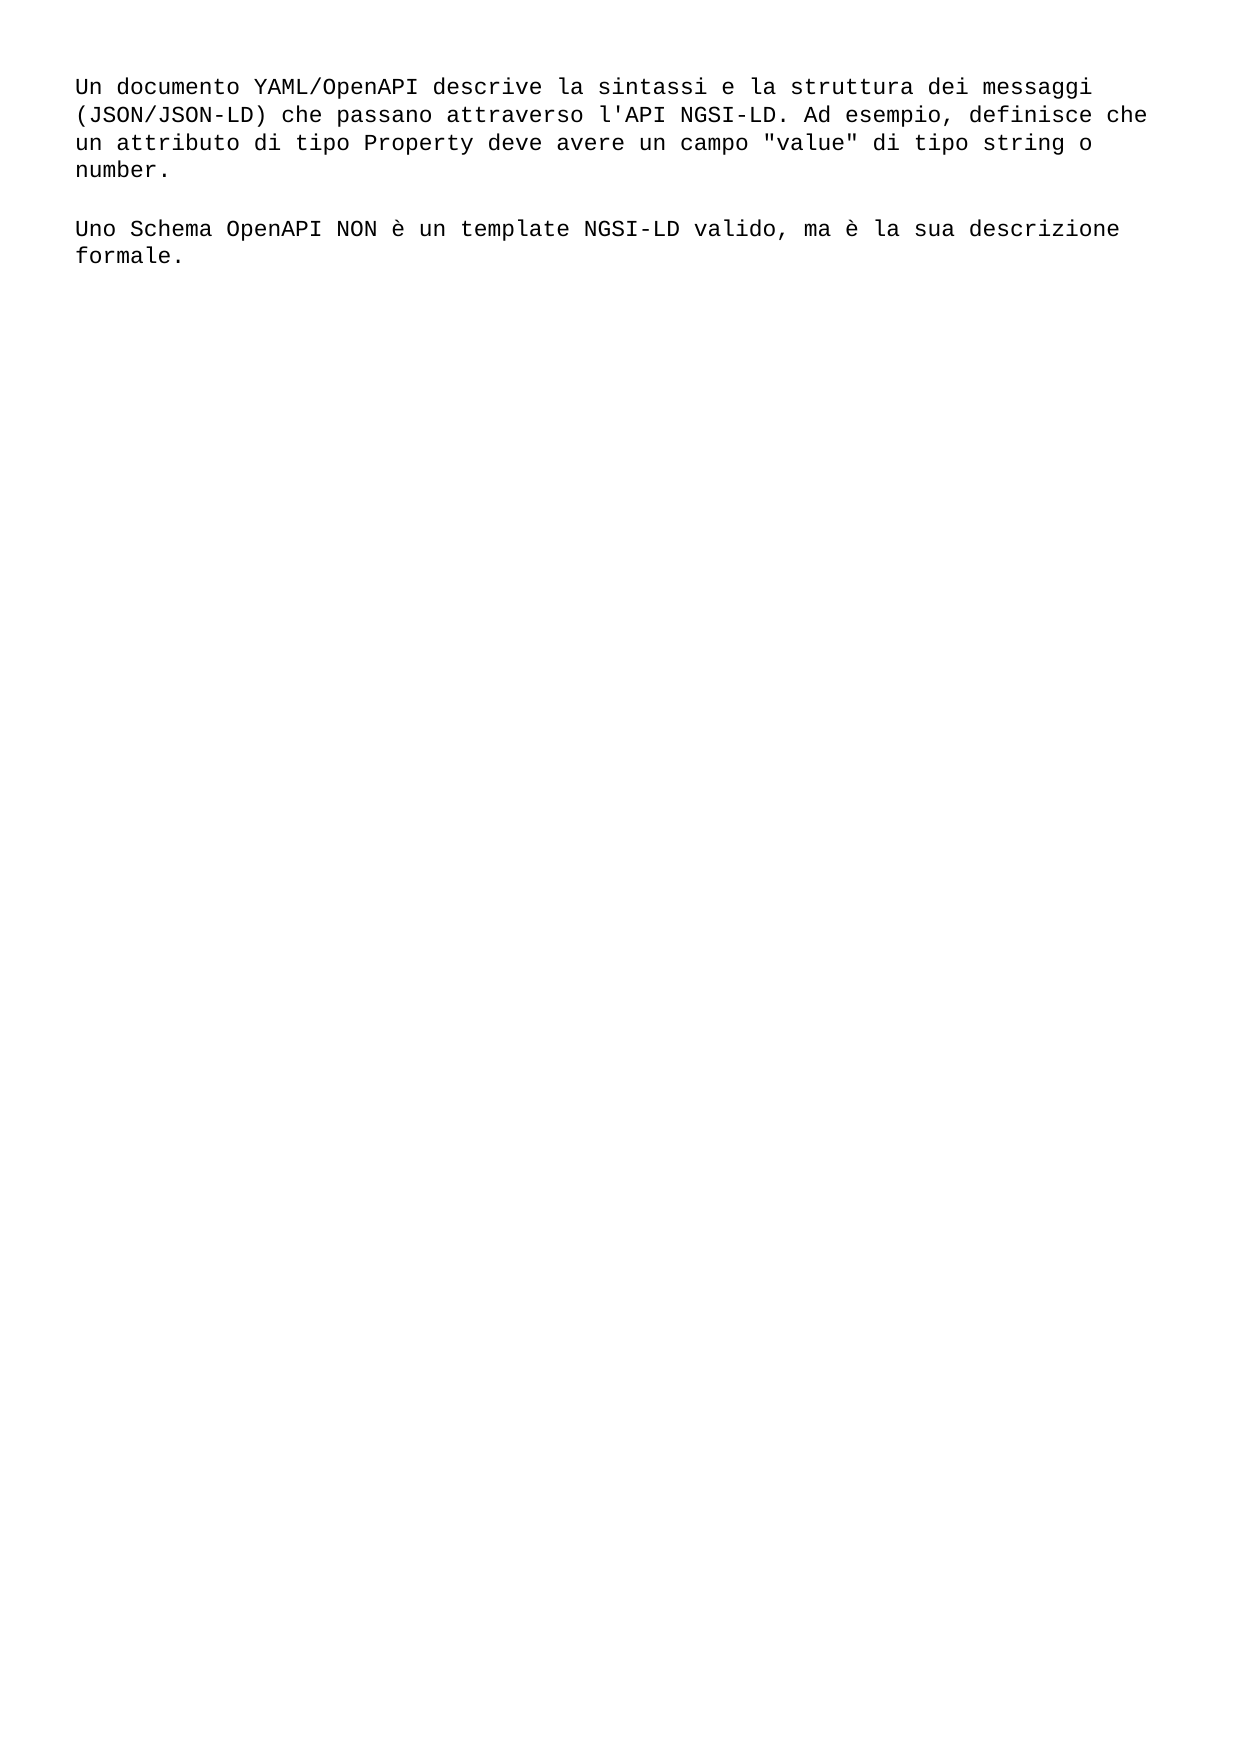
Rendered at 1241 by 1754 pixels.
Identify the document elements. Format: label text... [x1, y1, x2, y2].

text Un documento YAML/OpenAPI descrive la sintassi e la struttura dei messaggi (JSON/JSON-LD) che passano attraverso l'API NGSI-LD. Ad esempio, definisce che un attributo di tipo Property deve avere un campo "value" di tipo string o number. [75, 75, 1165, 185]
text Uno Schema OpenAPI NON è un template NGSI-LD valido, ma è la sua descrizione formale. [75, 217, 1165, 271]
